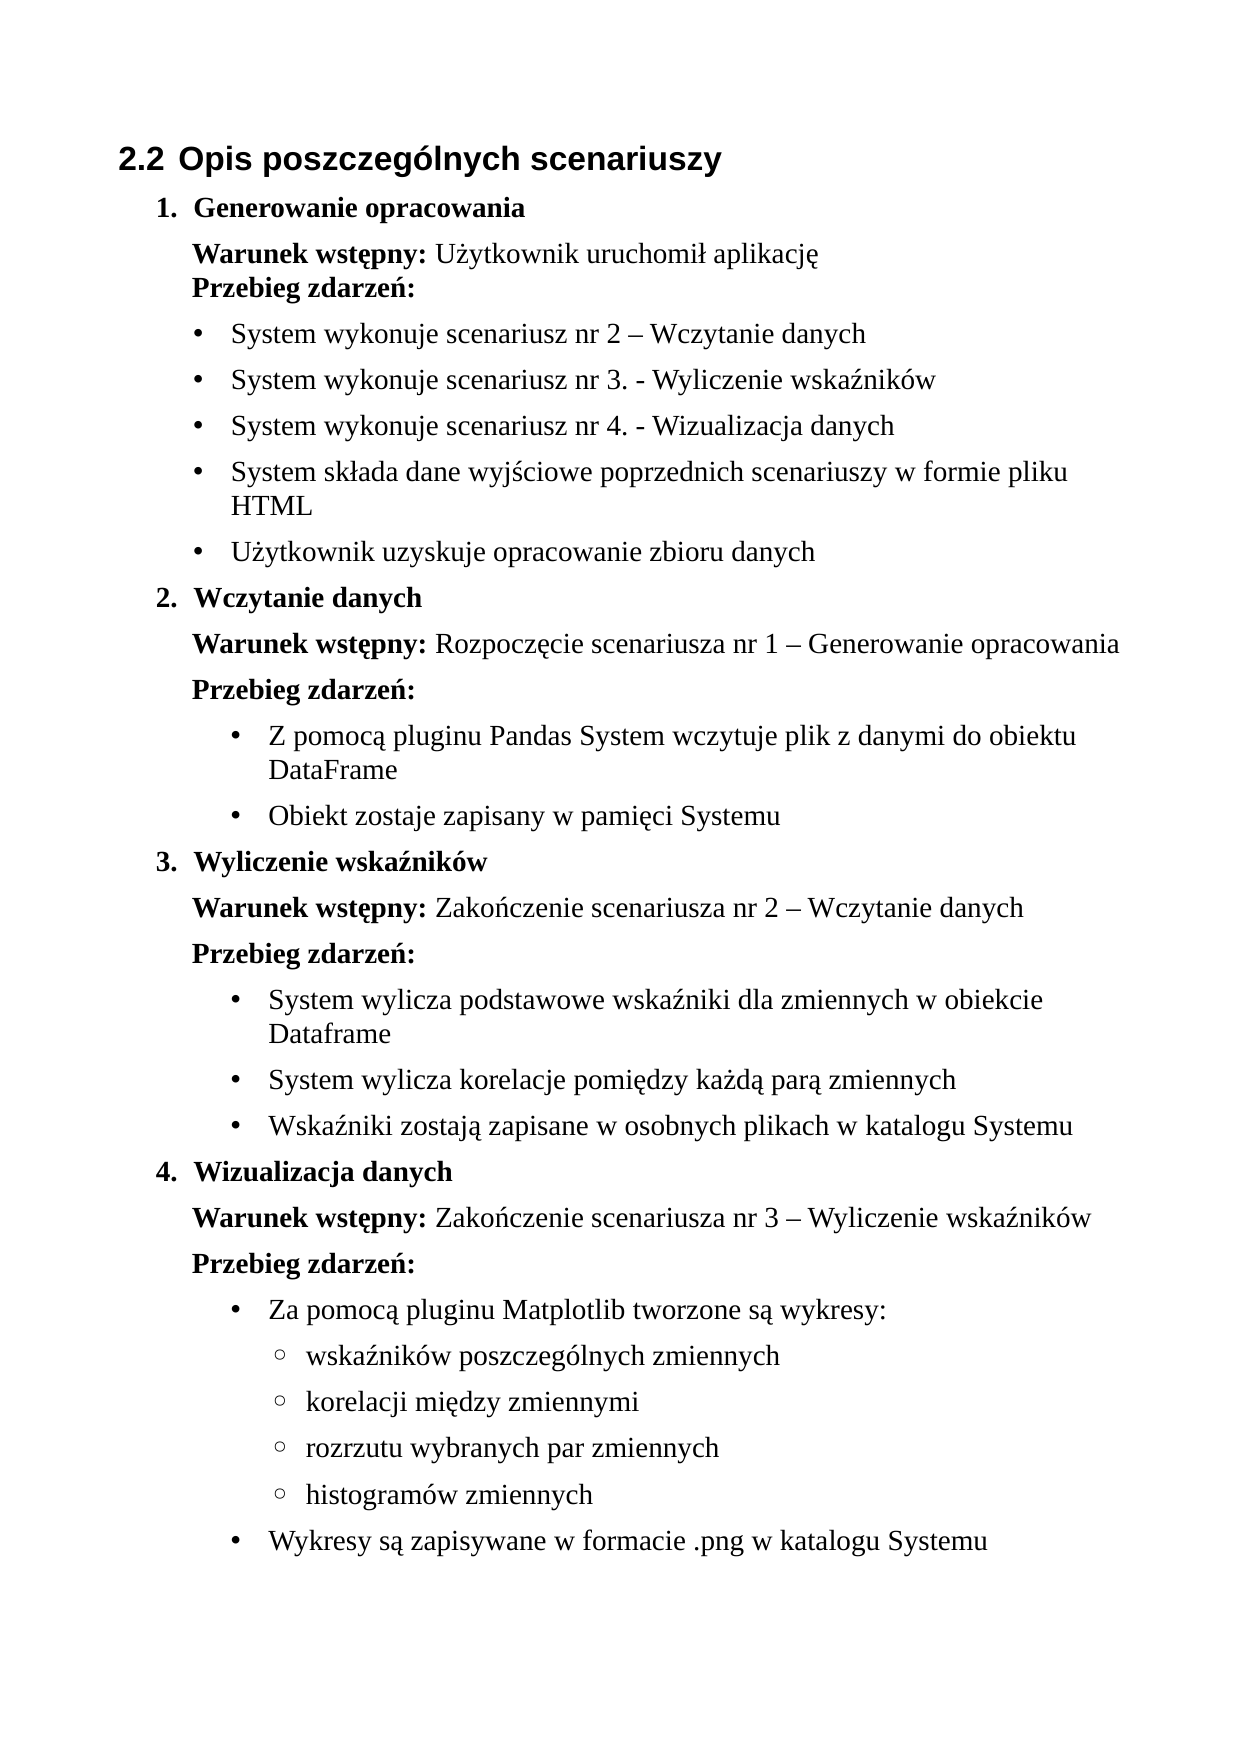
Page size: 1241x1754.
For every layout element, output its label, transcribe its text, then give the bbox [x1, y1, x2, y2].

list Wczytanie danych [156, 580, 1122, 613]
list System wykonuje scenariusz nr 2 – Wczytanie danych [193, 316, 1122, 349]
list Wyliczenie wskaźników [156, 844, 1122, 877]
list System wylicza podstawowe wskaźniki dla zmiennych w obiekcie Dataframe [231, 982, 1122, 1049]
text Przebieg zdarzeń: [118, 1246, 1122, 1280]
list System wykonuje scenariusz nr 3. - Wyliczenie wskaźników [193, 362, 1122, 396]
list System wylicza korelacje pomiędzy każdą parą zmiennych [231, 1062, 1122, 1095]
list Wizualizacja danych [156, 1154, 1122, 1188]
list Za pomocą pluginu Matplotlib tworzone są wykresy: [231, 1292, 1122, 1326]
list Wskaźniki zostają zapisane w osobnych plikach w katalogu Systemu [231, 1108, 1122, 1142]
text Warunek wstępny: Zakończenie scenariusza nr 2 – Wczytanie danych [118, 890, 1122, 923]
list Z pomocą pluginu Pandas System wczytuje plik z danymi do obiektu DataFrame [231, 718, 1122, 785]
text Warunek wstępny: Rozpoczęcie scenariusza nr 1 – Generowanie opracowania [118, 626, 1122, 659]
list wskaźników poszczególnych zmiennych [268, 1338, 1122, 1372]
list System wykonuje scenariusz nr 4. - Wizualizacja danych [193, 408, 1122, 442]
text Przebieg zdarzeń: [118, 936, 1122, 969]
list korelacji między zmiennymi [268, 1384, 1122, 1418]
text Przebieg zdarzeń: [118, 270, 1122, 303]
list System składa dane wyjściowe poprzednich scenariuszy w formie pliku HTML [193, 454, 1122, 521]
text Warunek wstępny: Zakończenie scenariusza nr 3 – Wyliczenie wskaźników [118, 1200, 1122, 1234]
list rozrzutu wybranych par zmiennych [268, 1431, 1122, 1464]
text Warunek wstępny: Użytkownik uruchomił aplikację [118, 236, 1122, 270]
text Przebieg zdarzeń: [118, 672, 1122, 706]
list histogramów zmiennych [268, 1477, 1122, 1510]
list Użytkownik uzyskuje opracowanie zbioru danych [193, 534, 1122, 567]
list Wykresy są zapisywane w formacie .png w katalogu Systemu [231, 1523, 1122, 1557]
list Generowanie opracowania [156, 190, 1122, 224]
subtitle Opis poszczególnych scenariuszy [118, 139, 1122, 178]
list Obiekt zostaje zapisany w pamięci Systemu [231, 798, 1122, 831]
